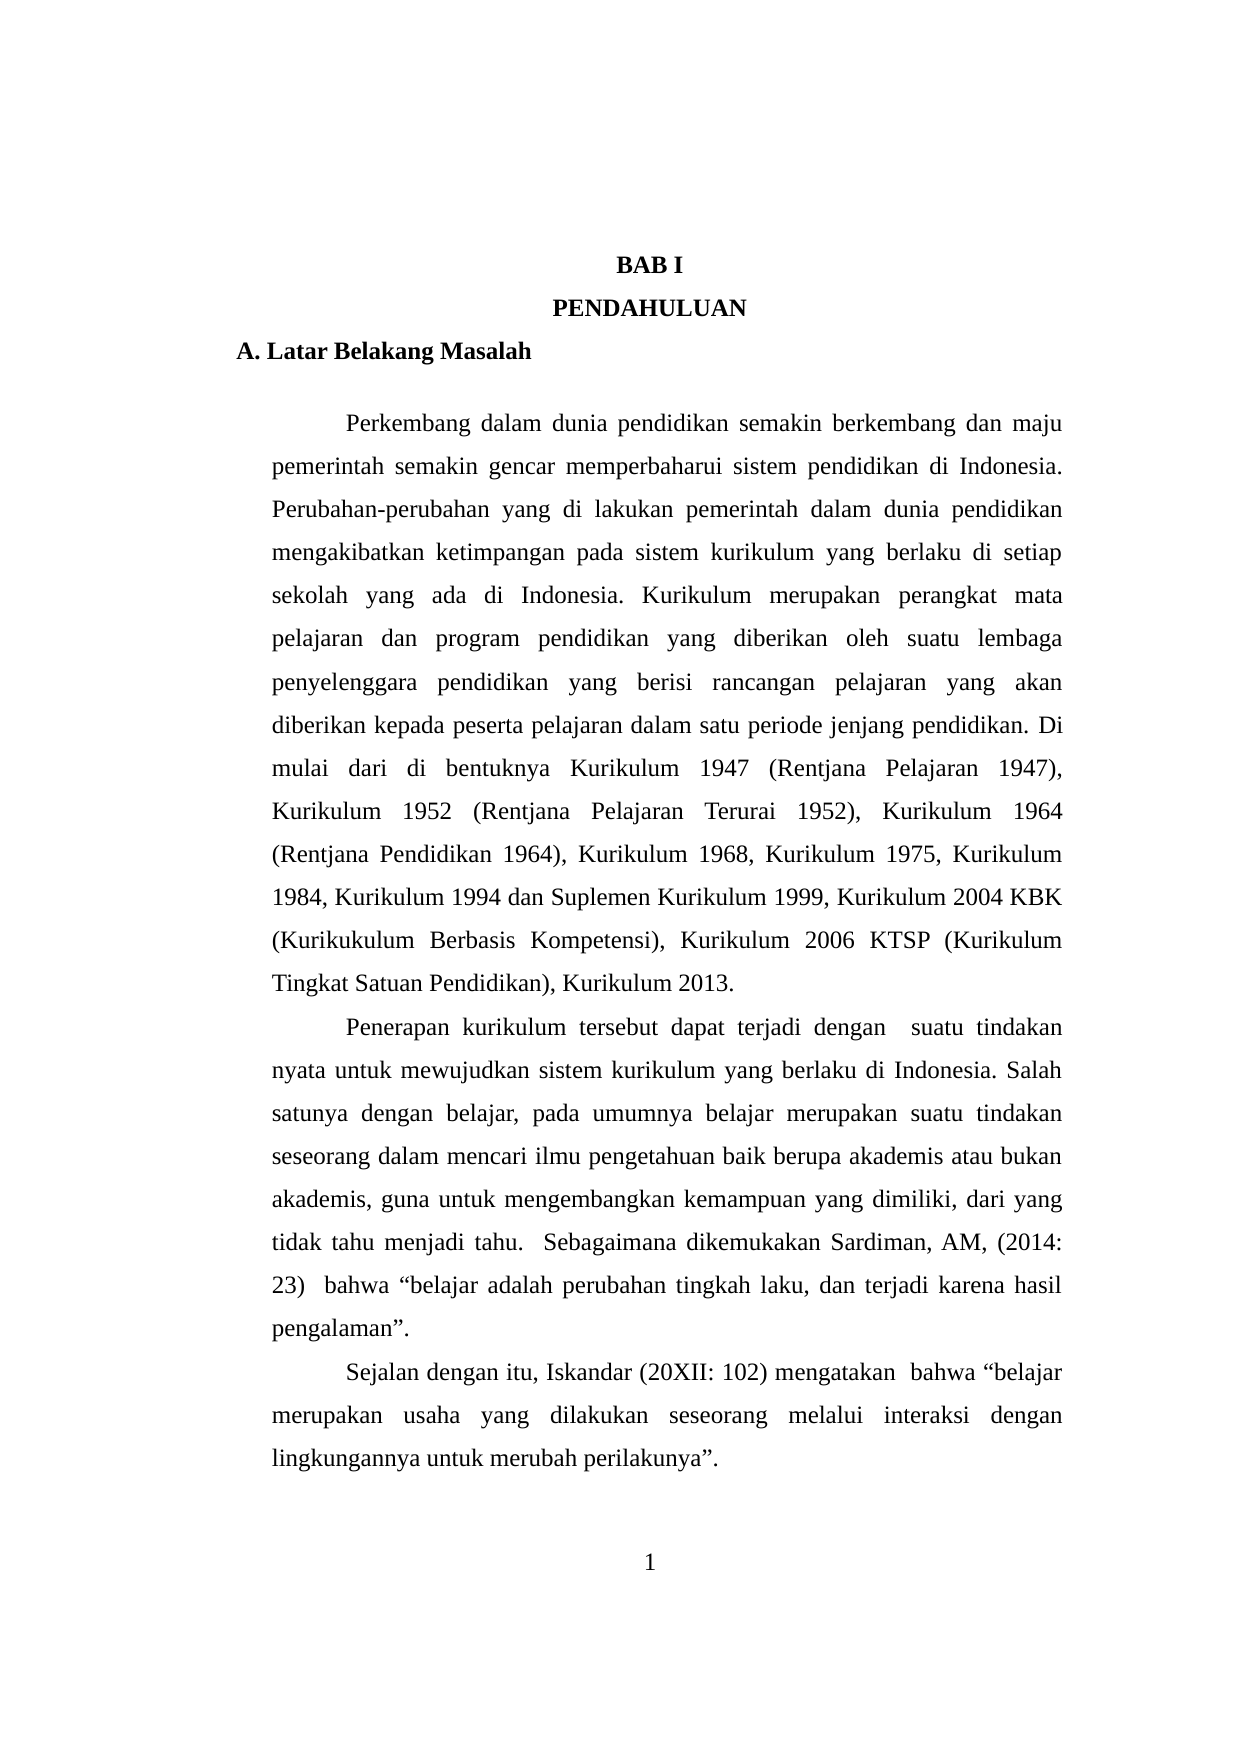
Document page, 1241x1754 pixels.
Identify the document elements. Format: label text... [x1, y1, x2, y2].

subtitle BAB I [236, 250, 1063, 278]
text Penerapan kurikulum tersebut dapat terjadi dengan suatu tindakan nyata untuk mewujudkan sistem kurikulum yang berlaku di Indonesia. Salah satunya dengan belajar, pada umumnya belajar merupakan suatu tindakan seseorang dalam mencari ilmu pengetahuan baik berupa akademis atau bukan akademis, guna untuk mengembangkan kemampuan yang dimiliki, dari yang tidak tahu menjadi tahu. Sebagaimana dikemukakan Sardiman, AM, (2014: 23) bahwa “belajar adalah perubahan tingkah laku, dan terjadi karena hasil pengalaman”. [272, 1012, 1063, 1342]
subtitle PENDAHULUAN [236, 293, 1063, 322]
text A. Latar Belakang Masalah [236, 336, 1063, 365]
text Sejalan dengan itu, Iskandar (20XII: 102) mengatakan bahwa “belajar merupakan usaha yang dilakukan seseorang melalui interaksi dengan lingkungannya untuk merubah perilakunya”. [272, 1357, 1063, 1472]
text Perkembang dalam dunia pendidikan semakin berkembang dan maju pemerintah semakin gencar memperbaharui sistem pendidikan di Indonesia. Perubahan-perubahan yang di lakukan pemerintah dalam dunia pendidikan mengakibatkan ketimpangan pada sistem kurikulum yang berlaku di setiap sekolah yang ada di Indonesia. Kurikulum merupakan perangkat mata pelajaran dan program pendidikan yang diberikan oleh suatu lembaga penyelenggara pendidikan yang berisi rancangan pelajaran yang akan diberikan kepada peserta pelajaran dalam satu periode jenjang pendidikan. Di mulai dari di bentuknya Kurikulum 1947 (Rentjana Pelajaran 1947), Kurikulum 1952 (Rentjana Pelajaran Terurai 1952), Kurikulum 1964 (Rentjana Pendidikan 1964), Kurikulum 1968, Kurikulum 1975, Kurikulum 1984, Kurikulum 1994 dan Suplemen Kurikulum 1999, Kurikulum 2004 KBK (Kurikukulum Berbasis Kompetensi), Kurikulum 2006 KTSP (Kurikulum Tingkat Satuan Pendidikan), Kurikulum 2013. [272, 408, 1063, 997]
